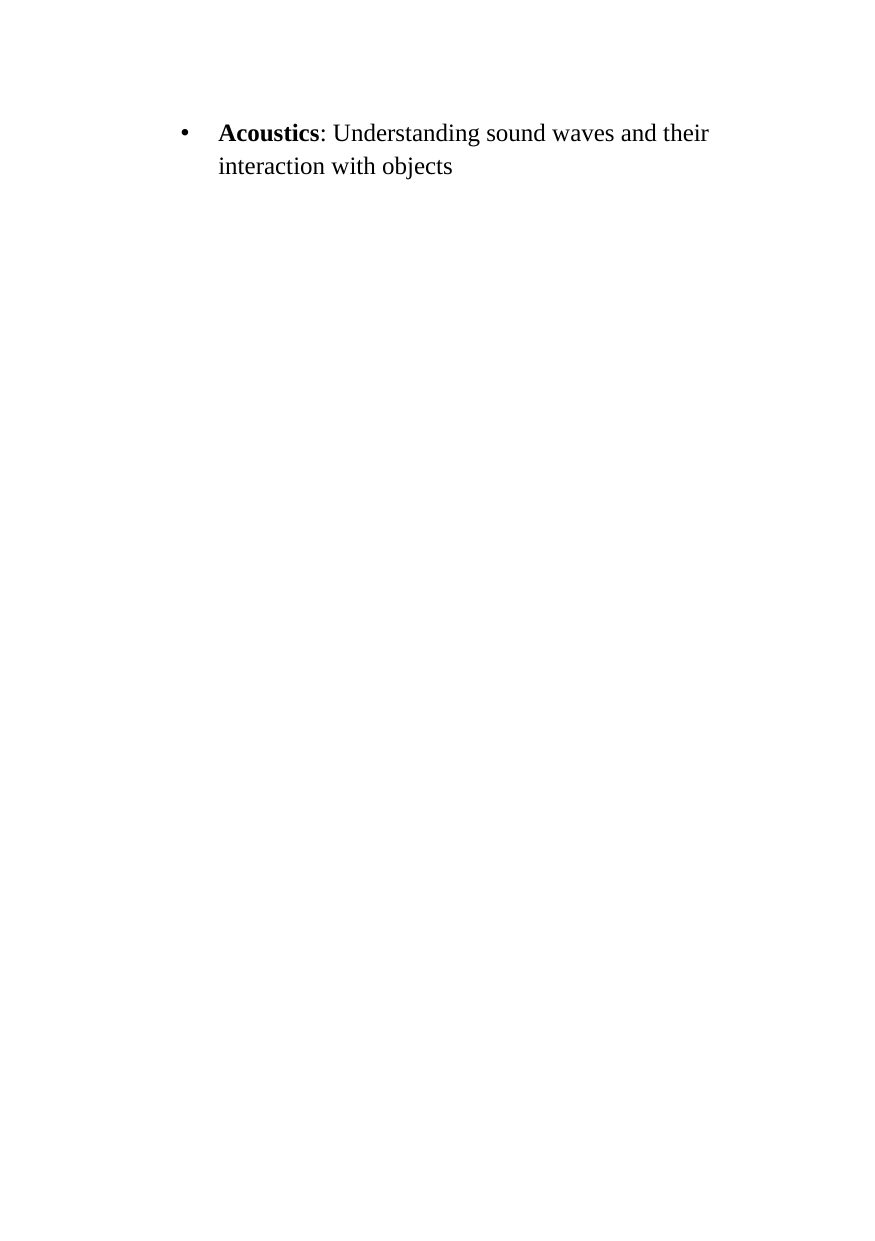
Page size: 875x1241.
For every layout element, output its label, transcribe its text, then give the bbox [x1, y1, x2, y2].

list Acoustics: Understanding sound waves and their interaction with objects [181, 118, 756, 180]
